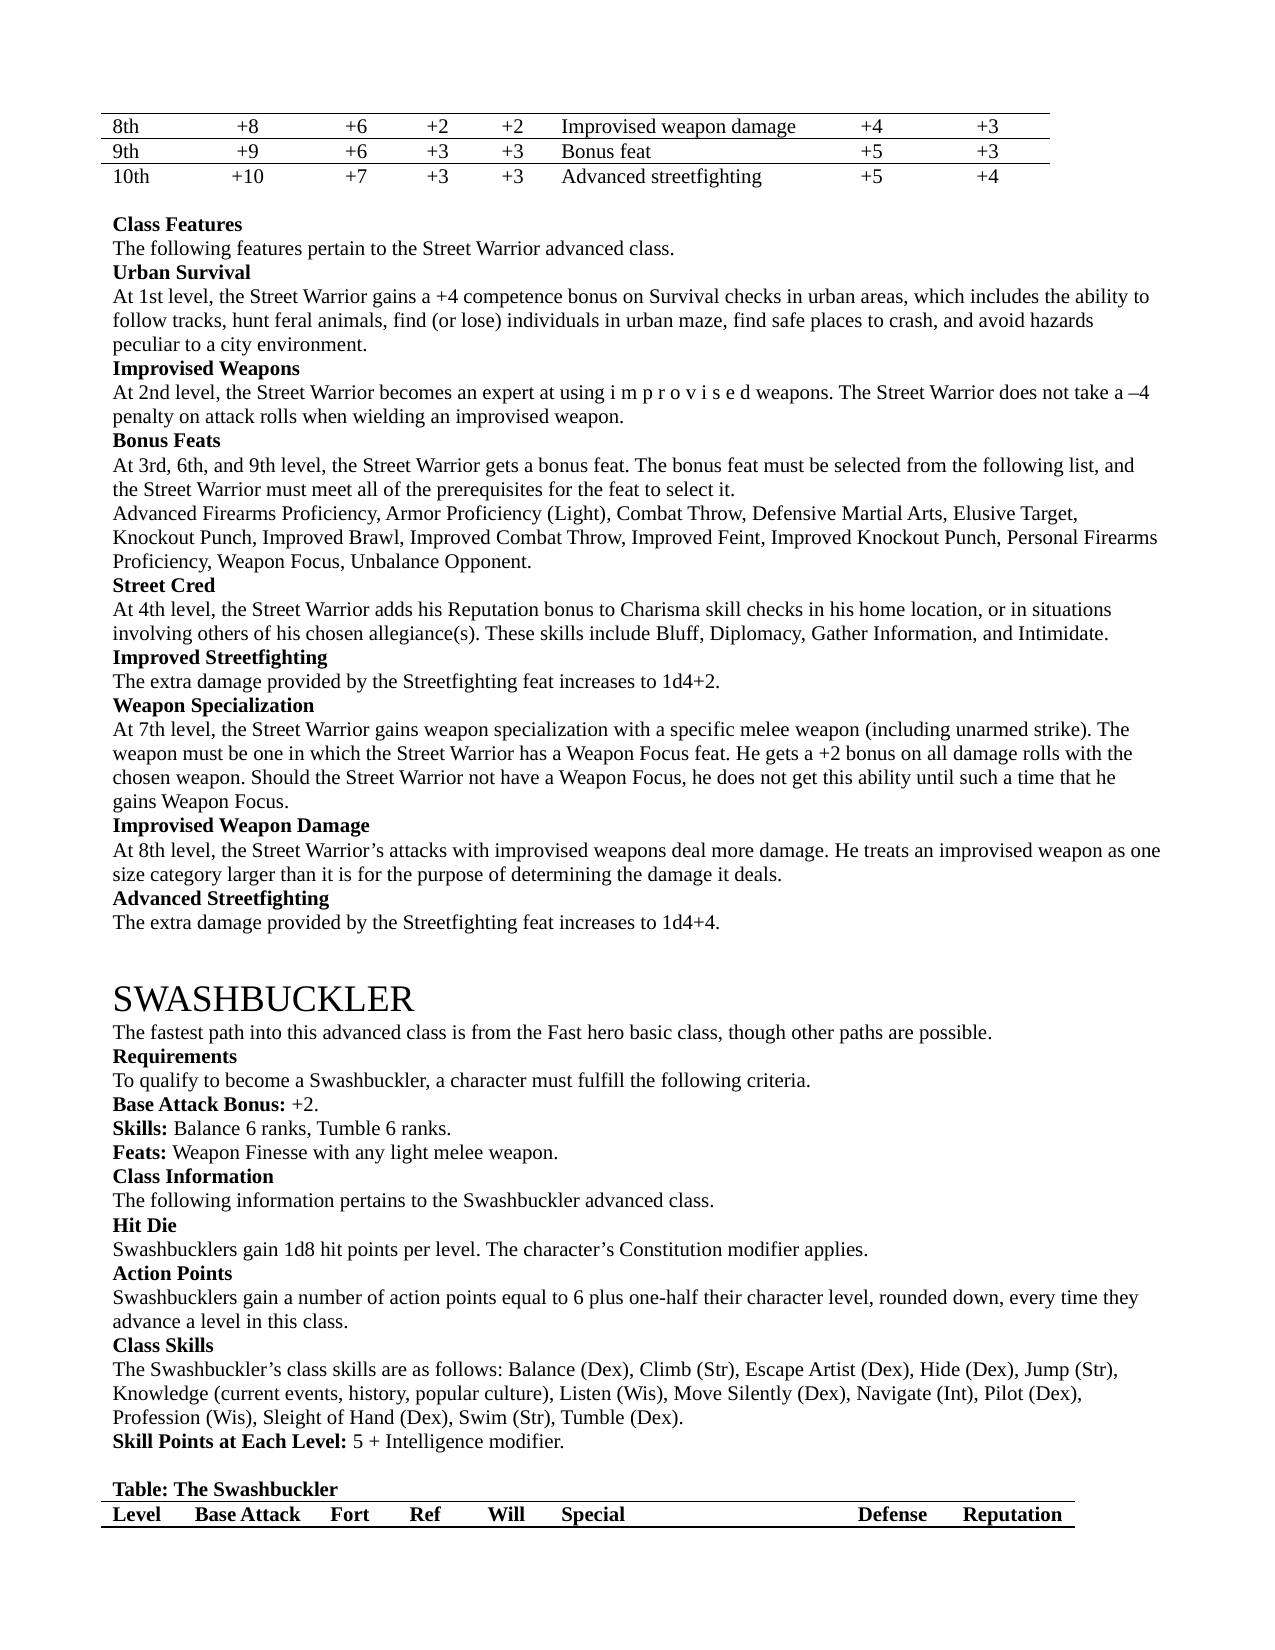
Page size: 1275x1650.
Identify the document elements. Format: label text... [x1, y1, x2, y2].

subtitle SWASHBUCKLER [112, 977, 1162, 1020]
text The Swashbuckler’s class skills are as follows: Balance (Dex), Climb (Str), Escape Artist (Dex), Hide (Dex), Jump (Str), Knowledge (current events, history, popular culture), Listen (Wis), Move Silently (Dex), Navigate (Int), Pilot (Dex), Profession (Wis), Sleight of Hand (Dex), Swim (Str), Tumble (Dex). [112, 1357, 1162, 1429]
text Skill Points at Each Level: 5 + Intelligence modifier. [112, 1429, 1162, 1453]
text At 8th level, the Street Warrior’s attacks with improvised weapons deal more damage. He treats an improvised weapon as one size category larger than it is for the purpose of determining the damage it deals. [112, 837, 1162, 886]
table_cell +6 [312, 114, 400, 138]
text The fastest path into this advanced class is from the Fast hero basic class, though other paths are possible. [112, 1020, 1162, 1044]
table_cell +2 [475, 114, 550, 138]
table_cell Improvised weapon damage [550, 114, 818, 138]
text Improvised Weapon Damage [112, 813, 1162, 837]
table_cell Bonus feat [550, 139, 818, 163]
table_cell +3 [925, 114, 1050, 138]
table_cell +3 [475, 139, 550, 163]
table_cell +5 [818, 139, 925, 163]
table_cell +9 [183, 139, 312, 163]
table_cell Reputation [950, 1502, 1075, 1526]
text Class Skills [112, 1333, 1162, 1357]
table_cell Special [550, 1502, 835, 1526]
table_cell Advanced streetfighting [550, 164, 818, 188]
table_cell +3 [400, 139, 475, 163]
table_cell +5 [818, 164, 925, 188]
text The extra damage provided by the Streetfighting feat increases to 1d4+4. [112, 910, 1162, 934]
text Class Features [112, 212, 1162, 236]
table_header Table: The Swashbuckler [101, 1477, 1075, 1501]
text To qualify to become a Swashbuckler, a character must fulfill the following criteria. [112, 1068, 1162, 1092]
table_cell +6 [312, 139, 400, 163]
text At 7th level, the Street Warrior gains weapon specialization with a specific melee weapon (including unarmed strike). The weapon must be one in which the Street Warrior has a Weapon Focus feat. He gets a +2 bonus on all damage rolls with the chosen weapon. Should the Street Warrior not have a Weapon Focus, he does not get this ability until such a time that he gains Weapon Focus. [112, 717, 1162, 813]
table_cell +3 [400, 164, 475, 188]
table_cell +3 [475, 164, 550, 188]
table_cell 9th [101, 139, 183, 163]
text The following features pertain to the Street Warrior advanced class. [112, 236, 1162, 260]
table_cell Will [463, 1502, 550, 1526]
text Urban Survival [112, 260, 1162, 284]
table_cell +7 [312, 164, 400, 188]
text Skills: Balance 6 ranks, Tumble 6 ranks. [112, 1116, 1162, 1140]
table_cell +4 [925, 164, 1050, 188]
table_cell +8 [183, 114, 312, 138]
text Weapon Specialization [112, 693, 1162, 717]
text The following information pertains to the Swashbuckler advanced class. [112, 1188, 1162, 1212]
text Swashbucklers gain a number of action points equal to 6 plus one-half their character level, rounded down, every time they advance a level in this class. [112, 1285, 1162, 1333]
text The extra damage provided by the Streetfighting feat increases to 1d4+2. [112, 669, 1162, 693]
text Improvised Weapons [112, 356, 1162, 380]
subtitle Class Information [112, 1164, 1162, 1188]
table_cell +3 [925, 139, 1050, 163]
text Street Cred [112, 573, 1162, 597]
table_cell +2 [400, 114, 475, 138]
table_cell +4 [818, 114, 925, 138]
table_cell Fort [313, 1502, 387, 1526]
text At 1st level, the Street Warrior gains a +4 competence bonus on Survival checks in urban areas, which includes the ability to follow tracks, hunt feral animals, find (or lose) individuals in urban maze, find safe places to crash, and avoid hazards peculiar to a city environment. [112, 284, 1162, 356]
text Swashbucklers gain 1d8 hit points per level. The character’s Constitution modifier applies. [112, 1237, 1162, 1261]
table_cell Defense [835, 1502, 950, 1526]
text Advanced Streetfighting [112, 886, 1162, 910]
text Hit Die [112, 1212, 1162, 1237]
text Feats: Weapon Finesse with any light melee weapon. [112, 1140, 1162, 1164]
table_cell Level [101, 1502, 183, 1526]
text At 4th level, the Street Warrior adds his Reputation bonus to Charisma skill checks in his home location, or in situations involving others of his chosen allegiance(s). These skills include Bluff, Diplomacy, Gather Information, and Intimidate. [112, 597, 1162, 645]
table_cell 8th [101, 114, 183, 138]
text Improved Streetfighting [112, 645, 1162, 669]
text At 3rd, 6th, and 9th level, the Street Warrior gets a bonus feat. The bonus feat must be selected from the following list, and the Street Warrior must meet all of the prerequisites for the feat to select it. [112, 452, 1162, 501]
text Advanced Firearms Proficiency, Armor Proficiency (Light), Combat Throw, Defensive Martial Arts, Elusive Target, Knockout Punch, Improved Brawl, Improved Combat Throw, Improved Feint, Improved Knockout Punch, Personal Firearms Proficiency, Weapon Focus, Unbalance Opponent. [112, 501, 1162, 573]
text Bonus Feats [112, 428, 1162, 452]
table_cell 10th [101, 164, 183, 188]
text At 2nd level, the Street Warrior becomes an expert at using i m p r o v i s e d weapons. The Street Warrior does not take a –4 penalty on attack rolls when wielding an improvised weapon. [112, 380, 1162, 428]
table_cell Base Attack [183, 1502, 312, 1526]
table_cell +10 [183, 164, 312, 188]
subtitle Requirements [112, 1044, 1162, 1068]
table_cell Ref [388, 1502, 462, 1526]
text Action Points [112, 1261, 1162, 1285]
text Base Attack Bonus: +2. [112, 1092, 1162, 1116]
